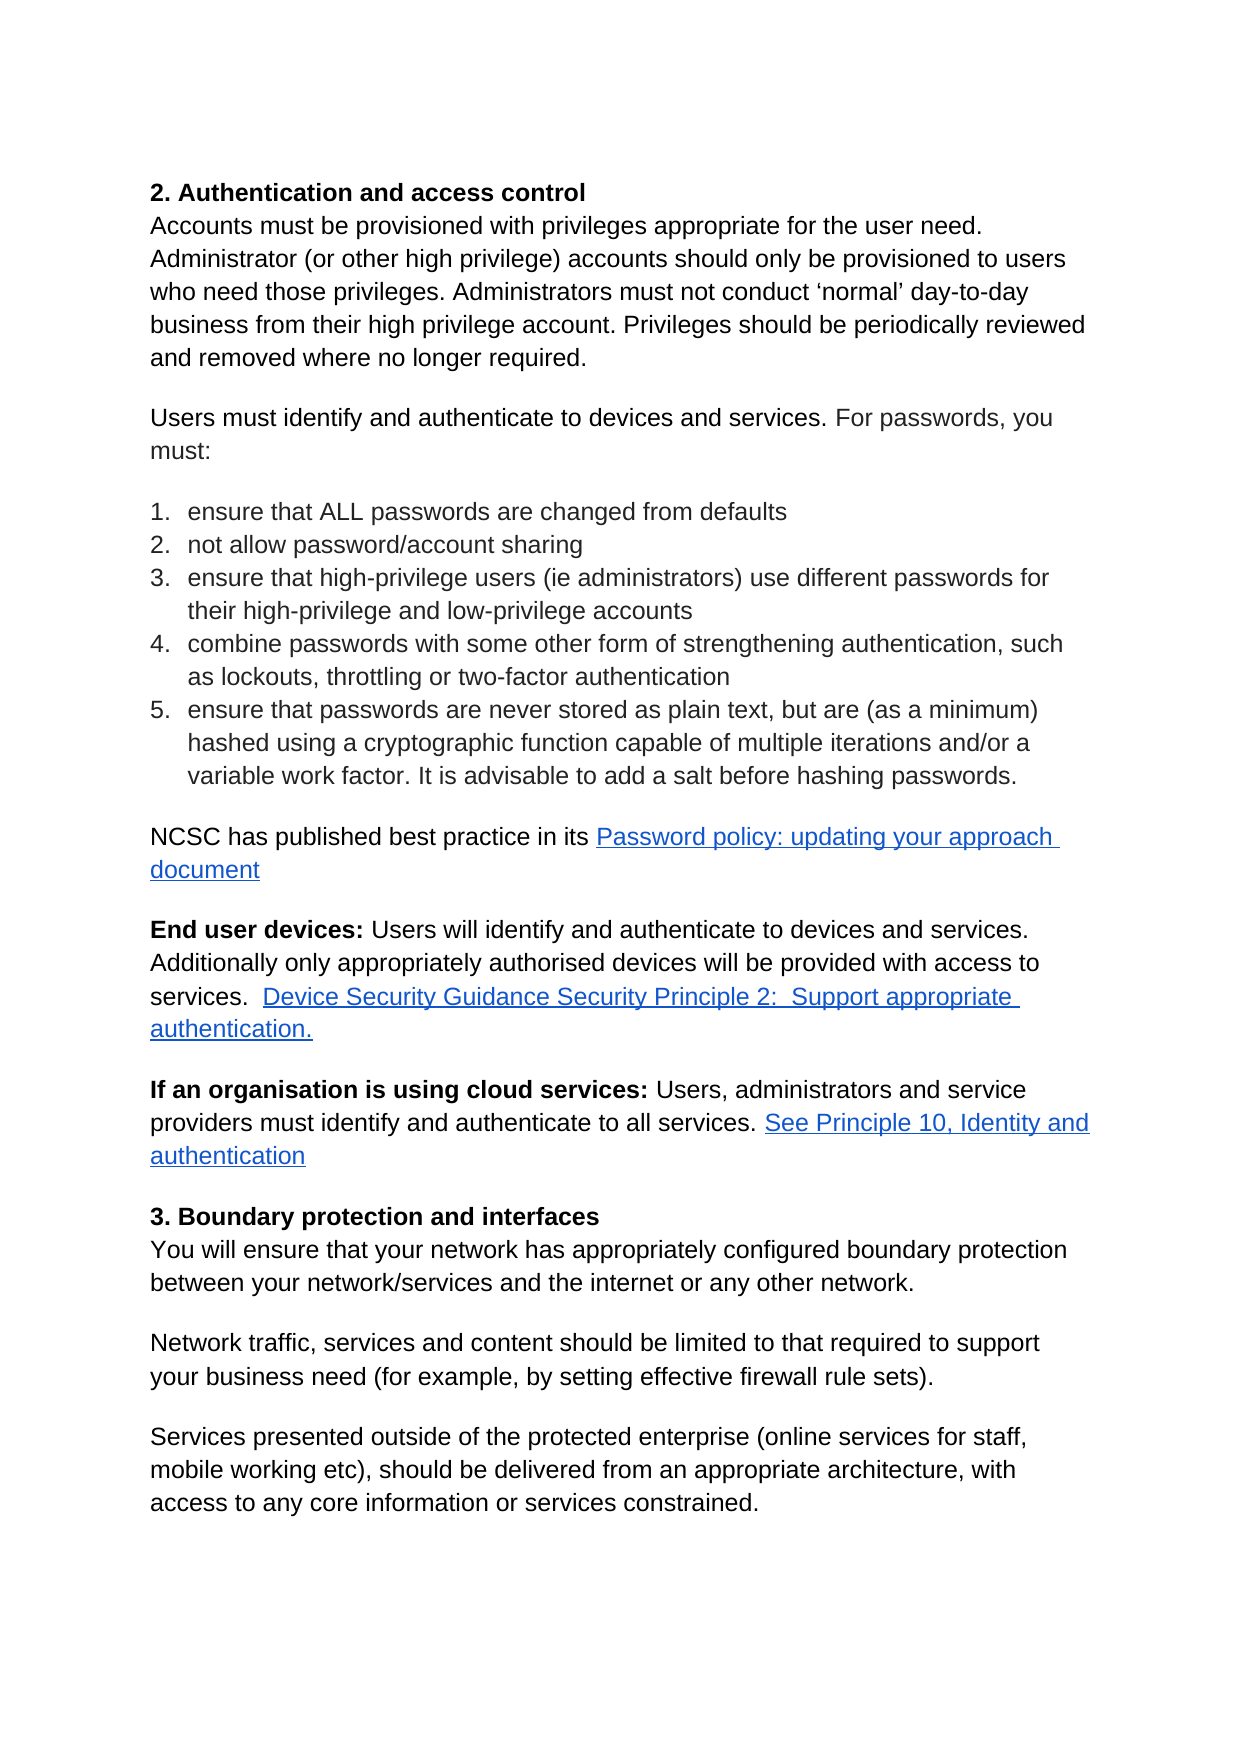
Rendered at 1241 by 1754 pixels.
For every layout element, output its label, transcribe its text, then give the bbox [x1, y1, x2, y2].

text If an organisation is using cloud services: Users, administrators and service providers must identify and authenticate to all services. See Principle 10, Identity and authentication [150, 1075, 1090, 1170]
list ensure that high-privilege users (ie administrators) use different passwords for their high-privilege and low-privilege accounts [150, 563, 1090, 625]
list ensure that passwords are never stored as plain text, but are (as a minimum) hashed using a cryptographic function capable of multiple iterations and/or a variable work factor. It is advisable to add a salt before hashing passwords. [150, 695, 1090, 790]
list not allow password/account sharing [150, 530, 1090, 559]
list ensure that ALL passwords are changed from defaults [150, 497, 1090, 526]
text NCSC has published best practice in its Password policy: updating your approach document [150, 822, 1090, 883]
text Users must identify and authenticate to devices and services. For passwords, you must: [150, 403, 1090, 465]
text Services presented outside of the protected enterprise (online services for staff, mobile working etc), should be delivered from an appropriate architecture, with access to any core information or services constrained. [150, 1422, 1090, 1517]
text 3. Boundary protection and interfaces [150, 1202, 1090, 1231]
text Network traffic, services and content should be limited to that required to support your business need (for example, by setting effective firewall rule sets). [150, 1328, 1090, 1390]
text 2. Authentication and access control [150, 178, 1090, 206]
list combine passwords with some other form of strengthening authentication, such as lockouts, throttling or two-factor authentication [150, 629, 1090, 691]
text End user devices: Users will identify and authenticate to devices and services. Additionally only appropriately authorised devices will be provided with access to services. Device Security Guidance Security Principle 2: Support appropriate authentication. [150, 915, 1090, 1043]
text You will ensure that your network has appropriately configured boundary protection between your network/services and the internet or any other network. [150, 1235, 1090, 1297]
text Accounts must be provisioned with privileges appropriate for the user need. Administrator (or other high privilege) accounts should only be provisioned to users who need those privileges. Administrators must not conduct ‘normal’ day-to-day business from their high privilege account. Privileges should be periodically reviewed and removed where no longer required. [150, 211, 1090, 371]
